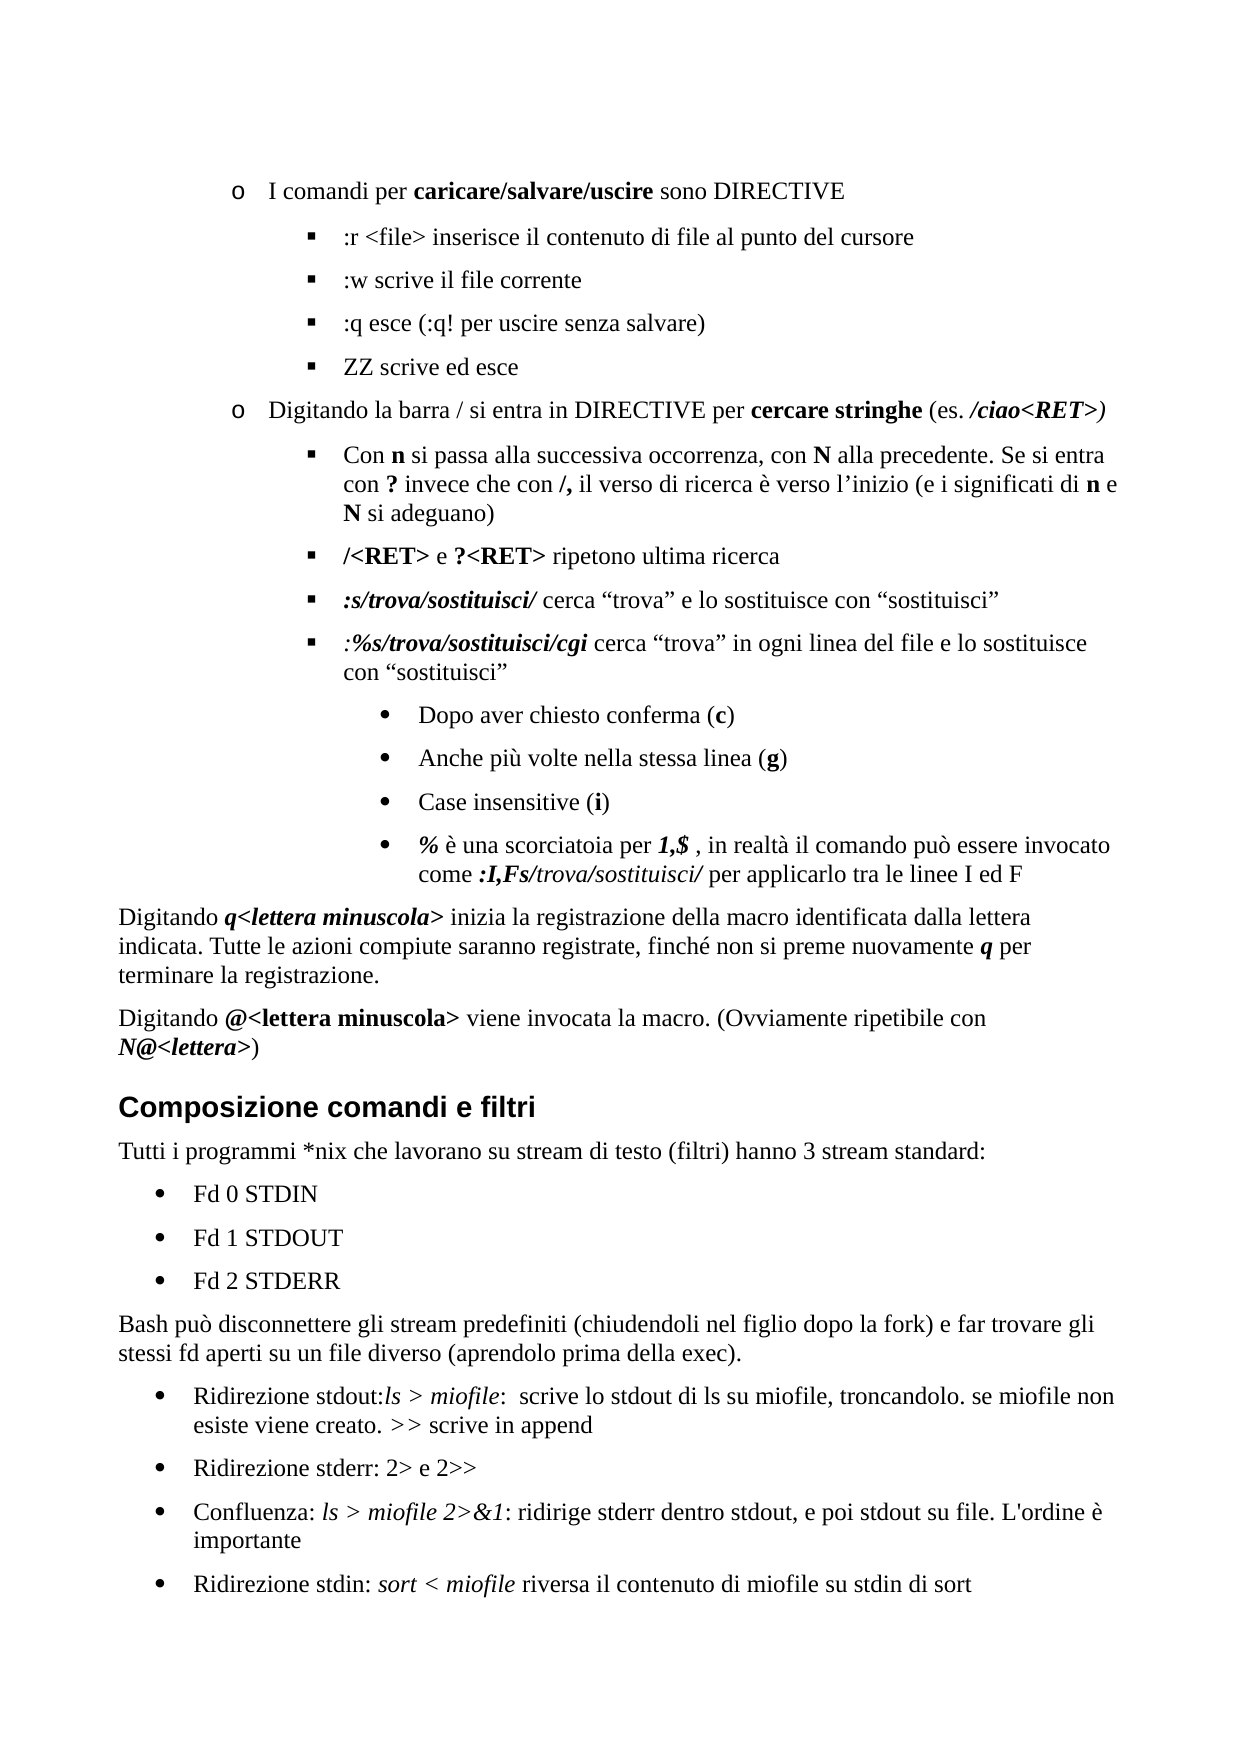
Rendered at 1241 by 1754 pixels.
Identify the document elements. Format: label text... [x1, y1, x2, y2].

list ZZ scrive ed esce [306, 352, 1122, 381]
list Fd 2 STDERR [156, 1266, 1122, 1295]
list Anche più volte nella stessa linea (g) [381, 743, 1122, 772]
list Digitando la barra / si entra in DIRECTIVE per cercare stringhe (es. /ciao<RET>) [231, 395, 1122, 426]
list Ridirezione stdout:ls > miofile: scrive lo stdout di ls su miofile, troncandolo. se miofile non esiste viene creato. >> scrive in append [156, 1381, 1122, 1439]
list :q esce (:q! per uscire senza salvare) [306, 308, 1122, 337]
list Fd 0 STDIN [156, 1179, 1122, 1208]
list :s/trova/sostituisci/ cerca “trova” e lo sostituisce con “sostituisci” [306, 585, 1122, 613]
list :w scrive il file corrente [306, 265, 1122, 294]
list Ridirezione stdin: sort < miofile riversa il contenuto di miofile su stdin di sort [156, 1569, 1122, 1598]
text Digitando q<lettera minuscola> inizia la registrazione della macro identificata dalla lettera indicata. Tutte le azioni compiute saranno registrate, finché non si preme nuovamente q per terminare la registrazione. [118, 902, 1122, 988]
list Dopo aver chiesto conferma (c) [381, 700, 1122, 729]
list % è una scorciatoia per 1,$ , in realtà il comando può essere invocato come :I,Fs/trova/sostituisci/ per applicarlo tra le linee I ed F [381, 830, 1122, 888]
text Tutti i programmi *nix che lavorano su stream di testo (filtri) hanno 3 stream standard: [118, 1136, 1122, 1165]
list Ridirezione stderr: 2> e 2>> [156, 1453, 1122, 1482]
list :r <file> inserisce il contenuto di file al punto del cursore [306, 222, 1122, 251]
list Con n si passa alla successiva occorrenza, con N alla precedente. Se si entra con ? invece che con /, il verso di ricerca è verso l’inizio (e i significati di n e N si adeguano) [306, 441, 1122, 527]
list /<RET> e ?<RET> ripetono ultima ricerca [306, 541, 1122, 570]
subtitle Composizione comandi e filtri [118, 1090, 1122, 1123]
list :%s/trova/sostituisci/cgi cerca “trova” in ogni linea del file e lo sostituisce con “sostituisci” [306, 628, 1122, 686]
list I comandi per caricare/salvare/uscire sono DIRECTIVE [231, 176, 1122, 207]
text Bash può disconnettere gli stream predefiniti (chiudendoli nel figlio dopo la fork) e far trovare gli stessi fd aperti su un file diverso (aprendolo prima della exec). [118, 1309, 1122, 1367]
list Case insensitive (i) [381, 787, 1122, 816]
list Fd 1 STDOUT [156, 1223, 1122, 1251]
text Digitando @<lettera minuscola> viene invocata la macro. (Ovviamente ripetibile con N@<lettera>) [118, 1003, 1122, 1061]
list Confluenza: ls > miofile 2>&1: ridirige stderr dentro stdout, e poi stdout su file. L'ordine è importante [156, 1497, 1122, 1554]
